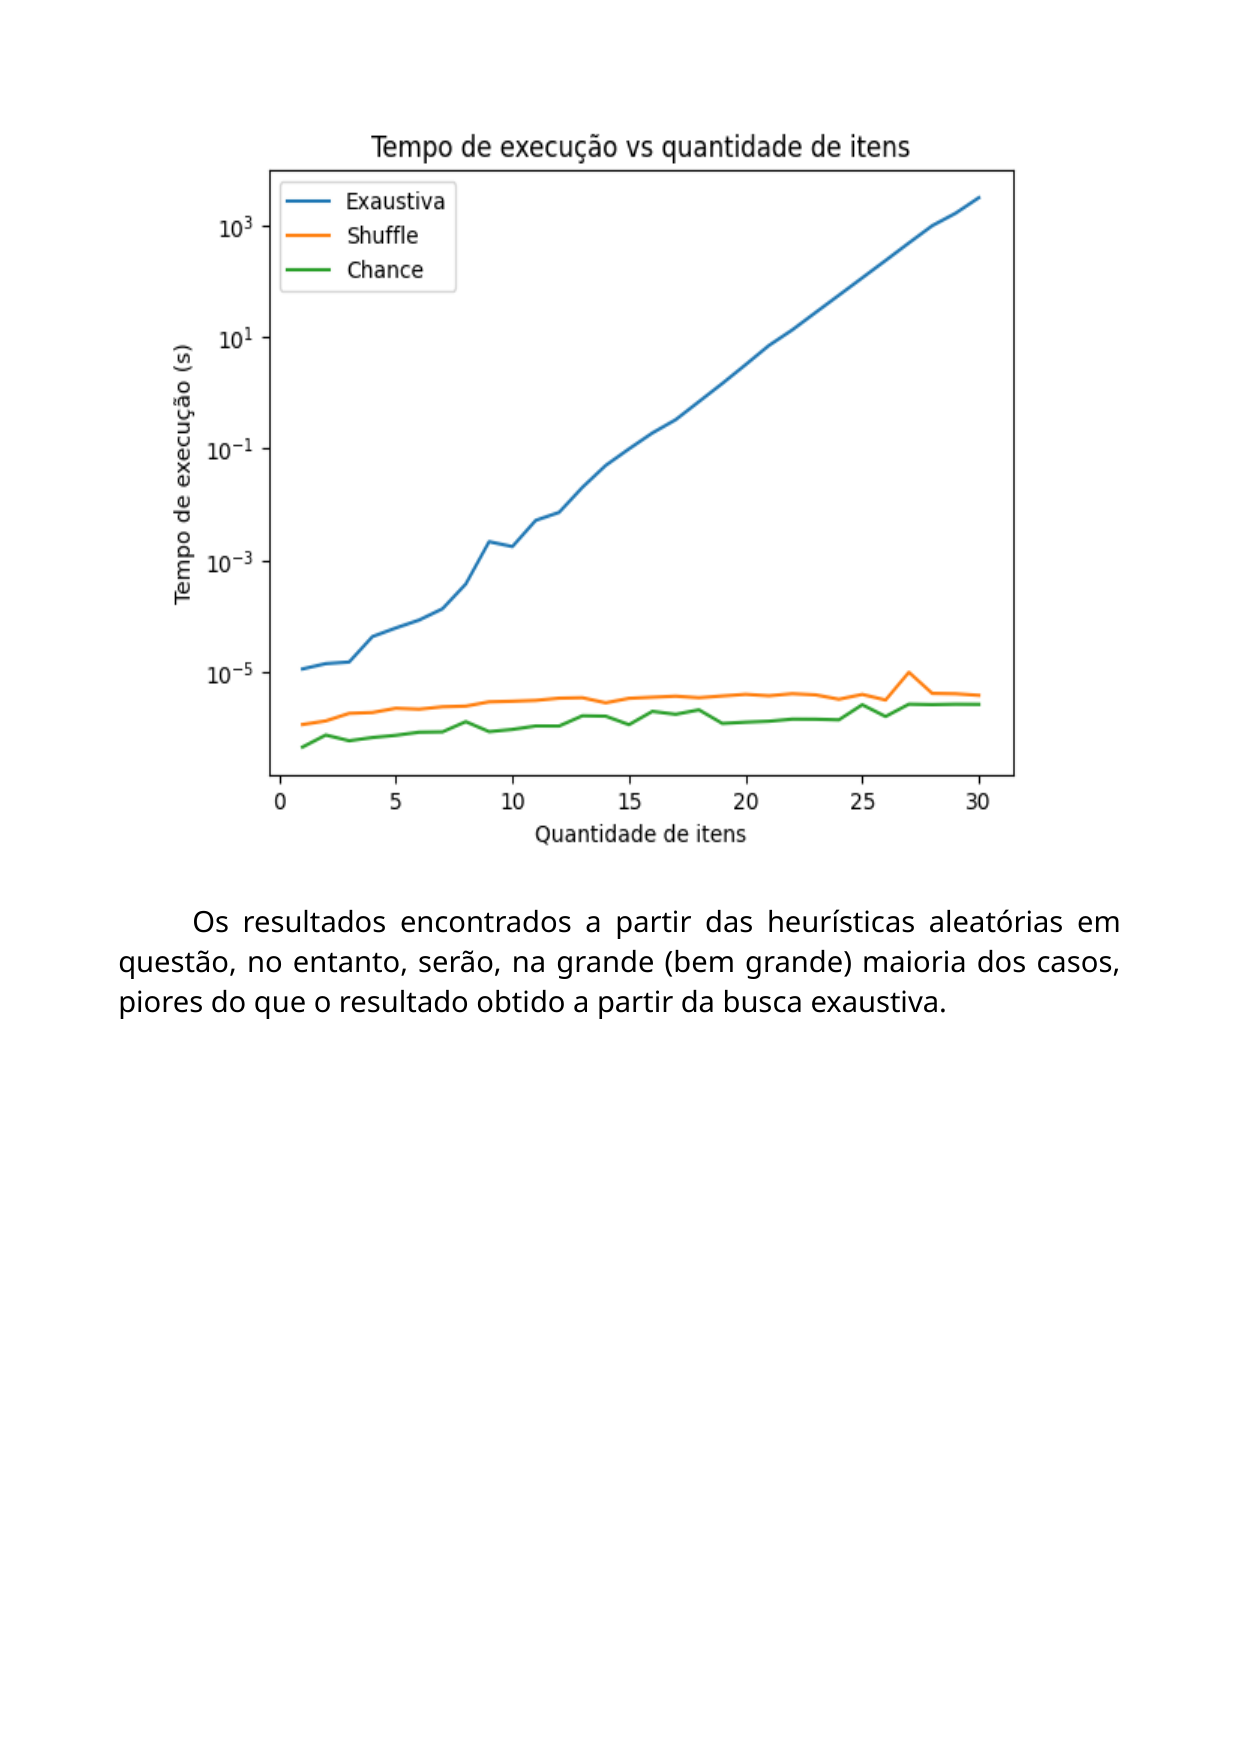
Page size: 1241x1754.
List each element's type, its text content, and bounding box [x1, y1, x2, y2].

picture [160, 118, 1027, 862]
text Os resultados encontrados a partir das heurísticas aleatórias em questão, no entanto, serão, na grande (bem grande) maioria dos casos, piores do que o resultado obtido a partir da busca exaustiva. [118, 902, 1122, 1021]
